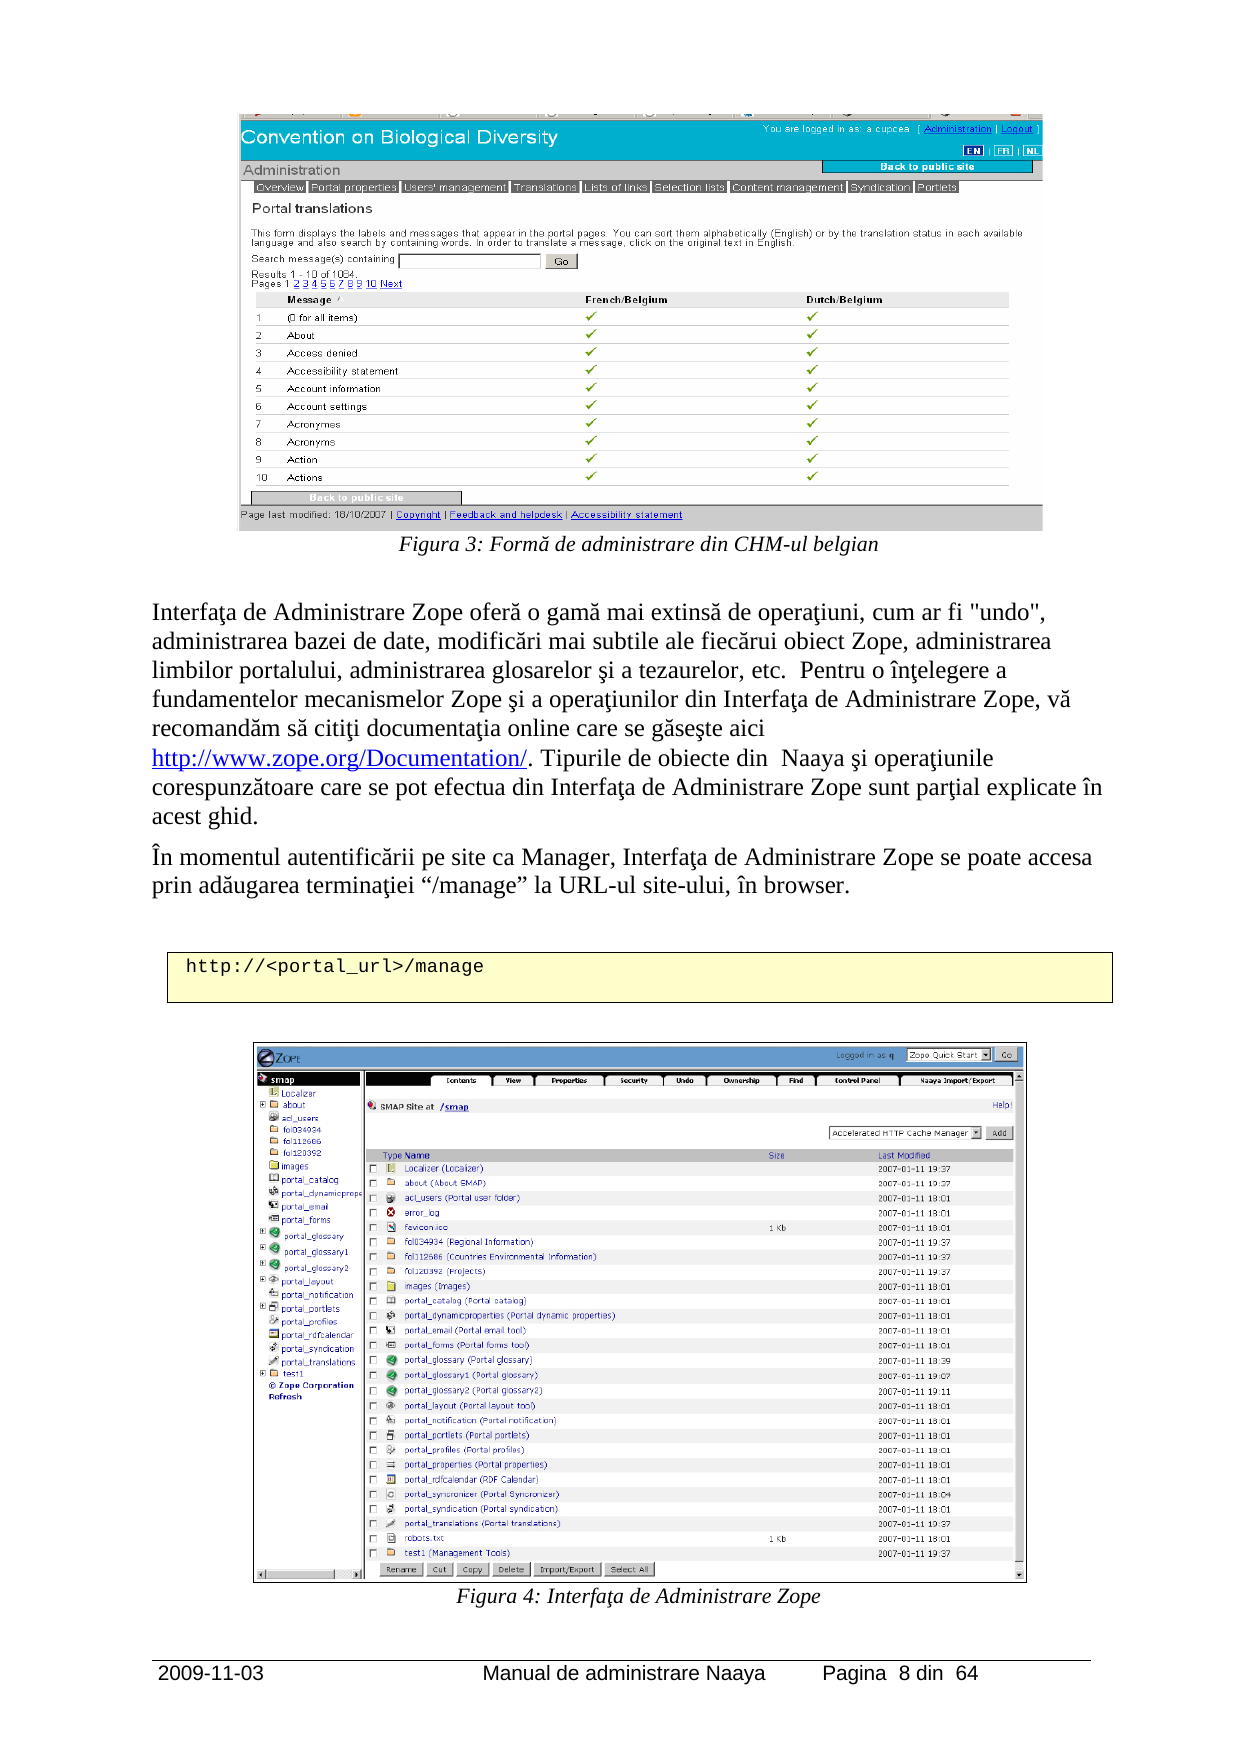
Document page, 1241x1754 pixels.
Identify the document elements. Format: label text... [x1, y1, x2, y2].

text În momentul autentificării pe site ca Manager, Interfaţa de Administrare Zope se poate accesa prin adăugarea terminaţiei “/manage” la URL-ul site-ului, în browser. [152, 841, 1128, 899]
text Figura 4: Interfaţa de Administrare Zope [252, 1043, 1027, 1608]
list http://<portal_url>/manage [168, 953, 1112, 973]
text Interfaţa de Administrare Zope oferă o gamă mai extinsă de operaţiuni, cum ar fi "undo", administrarea bazei de date, modificări mai subtile ale fiecărui obiect Zope, administrarea limbilor portalului, administrarea glosarelor şi a tezaurelor, etc. Pentru o înţelegere a fundamentelor mecanismelor Zope şi a operaţiunilor din Interfaţa de Administrare Zope, vă recomandăm să citiţi documentaţia online care se găseşte aici http://www.zope.org/Documentation/. Tipurile de obiecte din Naaya şi operaţiunile corespunzătoare care se pot efectua din Interfaţa de Administrare Zope sunt parţial explicate în acest ghid. [152, 597, 1128, 829]
text Figura 3: Formă de administrare din CHM-ul belgian [237, 531, 1042, 556]
